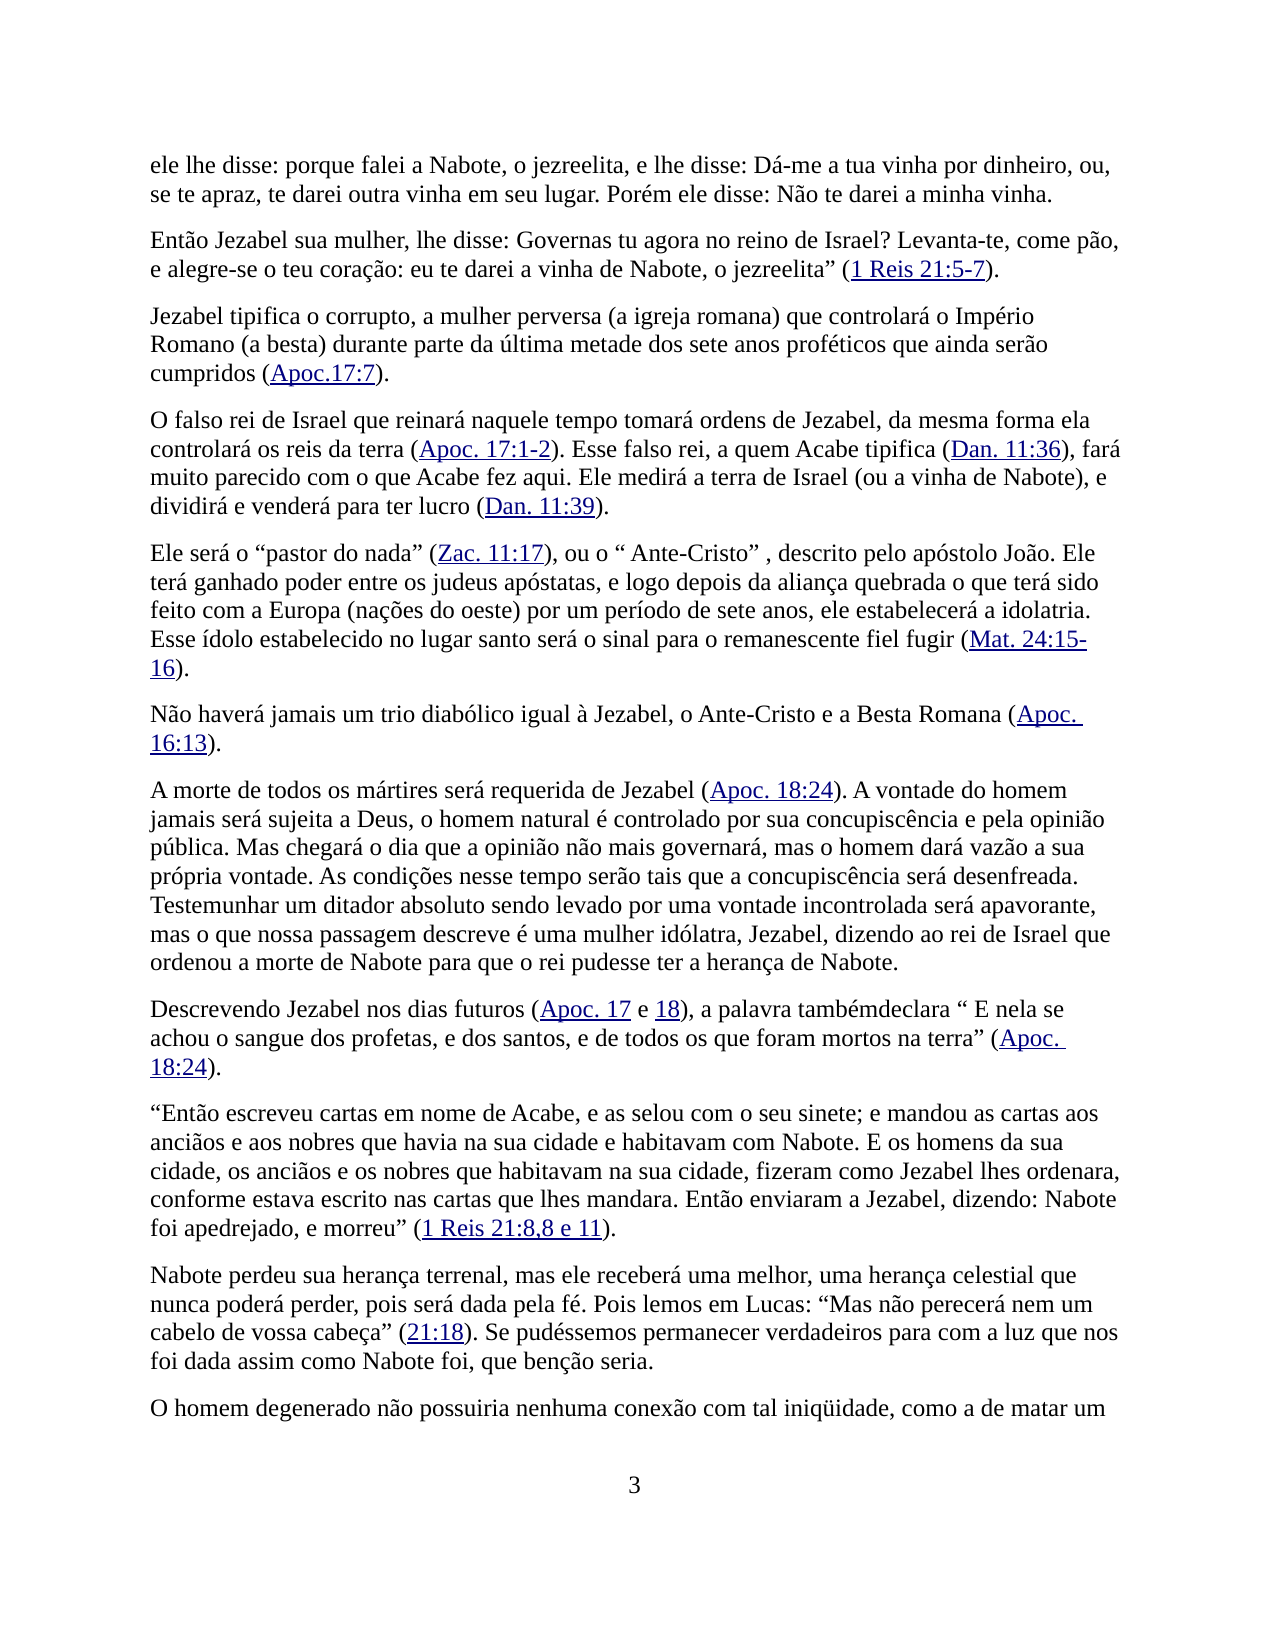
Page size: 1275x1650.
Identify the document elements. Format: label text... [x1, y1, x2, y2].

text Ele será o “pastor do nada” (Zac. 11:17), ou o “ Ante-Cristo” , descrito pelo apóstolo João. Ele terá ganhado poder entre os judeus apóstatas, e logo depois da aliança quebrada o que terá sido feito com a Europa (nações do oeste) por um período de sete anos, ele estabelecerá a idolatria. Esse ídolo estabelecido no lugar santo será o sinal para o remanescente fiel fugir (Mat. 24:15-16). [150, 538, 1125, 682]
text ele lhe disse: porque falei a Nabote, o jezreelita, e lhe disse: Dá-me a tua vinha por dinheiro, ou, se te apraz, te darei outra vinha em seu lugar. Porém ele disse: Não te darei a minha vinha. [150, 150, 1125, 207]
text “Então escreveu cartas em nome de Acabe, e as selou com o seu sinete; e mandou as cartas aos anciãos e aos nobres que havia na sua cidade e habitavam com Nabote. E os homens da sua cidade, os anciãos e os nobres que habitavam na sua cidade, fizeram como Jezabel lhes ordenara, conforme estava escrito nas cartas que lhes mandara. Então enviaram a Jezabel, dizendo: Nabote foi apedrejado, e morreu” (1 Reis 21:8,8 e 11). [150, 1098, 1125, 1242]
text O homem degenerado não possuiria nenhuma conexão com tal iniqüidade, como a de matar um [150, 1393, 1125, 1422]
text Descrevendo Jezabel nos dias futuros (Apoc. 17 e 18), a palavra tambémdeclara “ E nela se achou o sangue dos profetas, e dos santos, e de todos os que foram mortos na terra” (Apoc. 18:24). [150, 994, 1125, 1080]
text A morte de todos os mártires será requerida de Jezabel (Apoc. 18:24). A vontade do homem jamais será sujeita a Deus, o homem natural é controlado por sua concupiscência e pela opinião pública. Mas chegará o dia que a opinião não mais governará, mas o homem dará vazão a sua própria vontade. As condições nesse tempo serão tais que a concupiscência será desenfreada. Testemunhar um ditador absoluto sendo levado por uma vontade incontrolada será apavorante, mas o que nossa passagem descreve é uma mulher idólatra, Jezabel, dizendo ao rei de Israel que ordenou a morte de Nabote para que o rei pudesse ter a herança de Nabote. [150, 775, 1125, 976]
text O falso rei de Israel que reinará naquele tempo tomará ordens de Jezabel, da mesma forma ela controlará os reis da terra (Apoc. 17:1-2). Esse falso rei, a quem Acabe tipifica (Dan. 11:36), fará muito parecido com o que Acabe fez aqui. Ele medirá a terra de Israel (ou a vinha de Nabote), e dividirá e venderá para ter lucro (Dan. 11:39). [150, 405, 1125, 520]
text Não haverá jamais um trio diabólico igual à Jezabel, o Ante-Cristo e a Besta Romana (Apoc. 16:13). [150, 699, 1125, 757]
text Então Jezabel sua mulher, lhe disse: Governas tu agora no reino de Israel? Levanta-te, come pão, e alegre-se o teu coração: eu te darei a vinha de Nabote, o jezreelita” (1 Reis 21:5-7). [150, 225, 1125, 283]
text Nabote perdeu sua herança terrenal, mas ele receberá uma melhor, uma herança celestial que nunca poderá perder, pois será dada pela fé. Pois lemos em Lucas: “Mas não perecerá nem um cabelo de vossa cabeça” (21:18). Se pudéssemos permanecer verdadeiros para com a luz que nos foi dada assim como Nabote foi, que benção seria. [150, 1260, 1125, 1375]
text Jezabel tipifica o corrupto, a mulher perversa (a igreja romana) que controlará o Império Romano (a besta) durante parte da última metade dos sete anos proféticos que ainda serão cumpridos (Apoc.17:7). [150, 301, 1125, 387]
